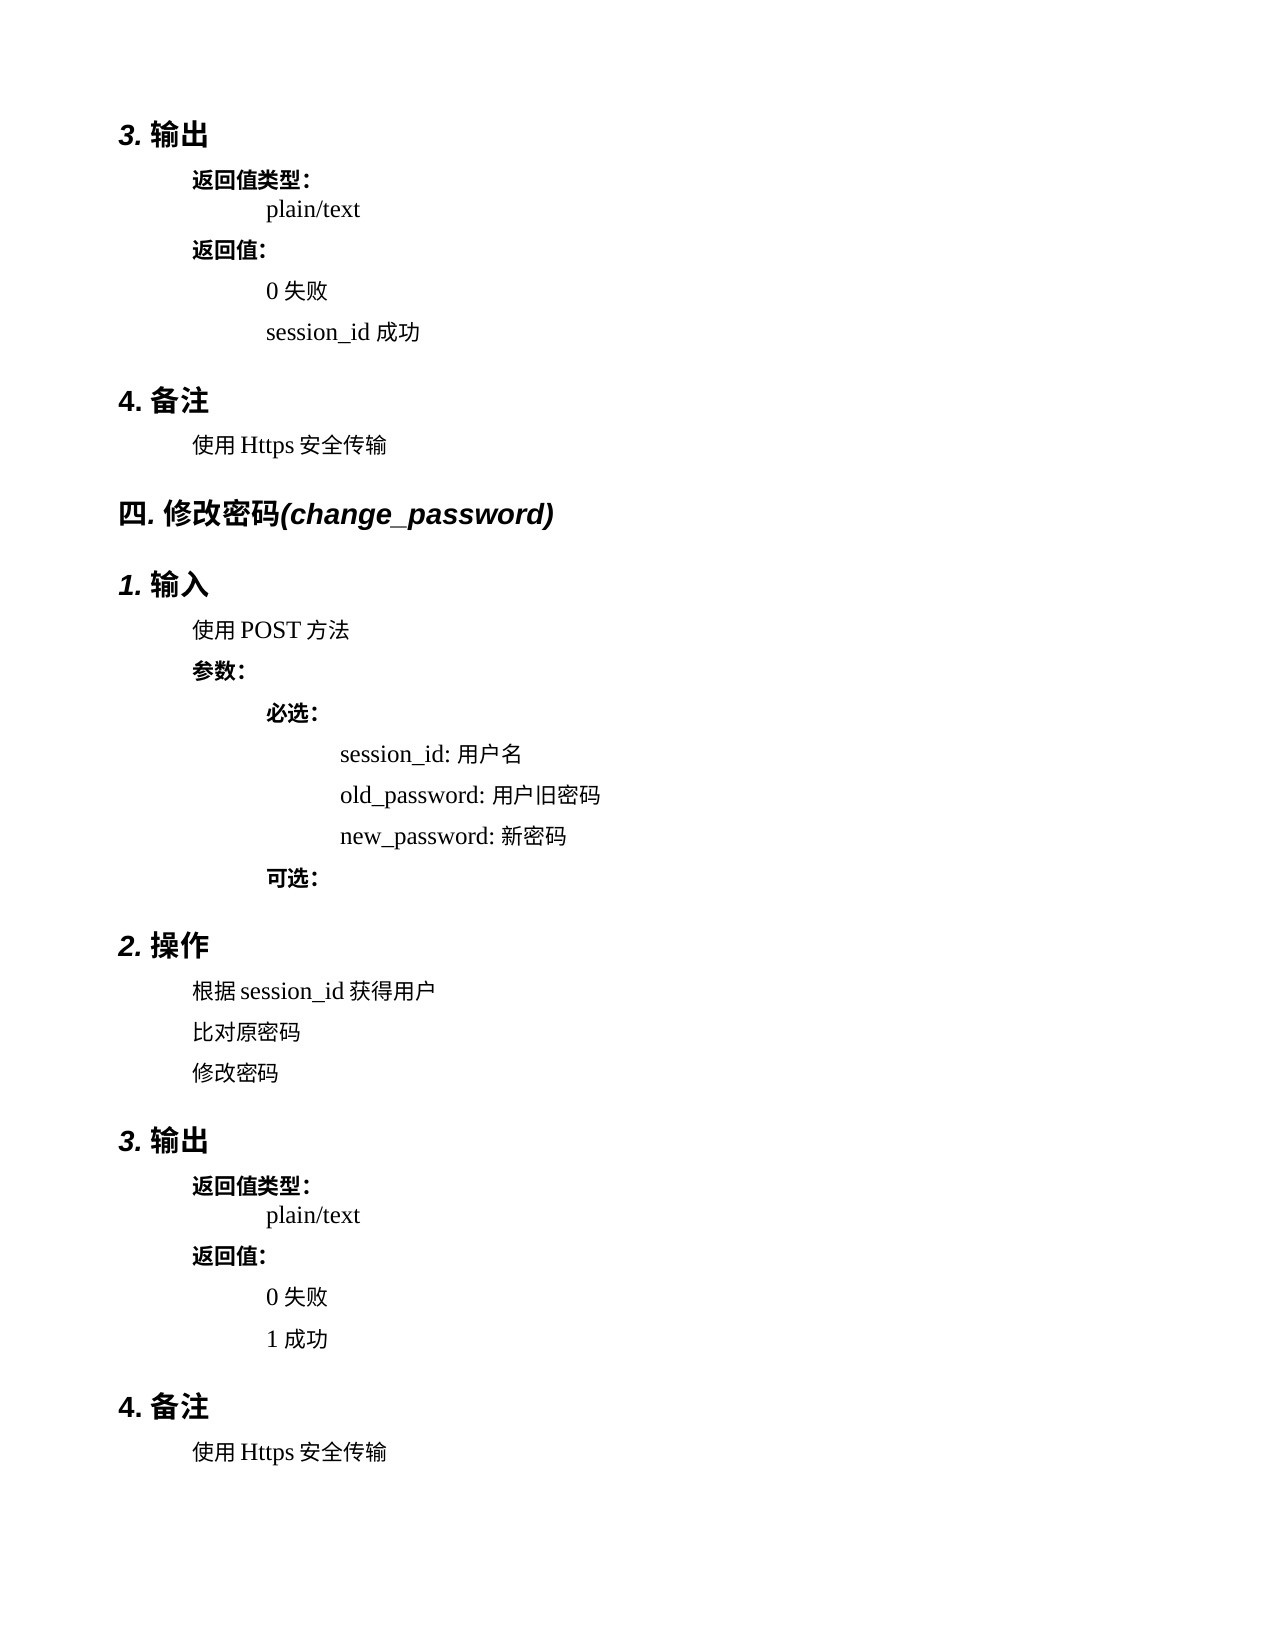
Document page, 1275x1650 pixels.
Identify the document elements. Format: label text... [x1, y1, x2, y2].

text session_id: 用户名 [118, 739, 1157, 768]
text new_password: 新密码 [118, 821, 1157, 850]
text 使用Https安全传输 [118, 430, 1157, 459]
text session_id 成功 [118, 317, 1157, 346]
subtitle 1. 输入 [118, 568, 1157, 603]
text 返回值： [118, 235, 1157, 264]
text plain/text [118, 1200, 1157, 1229]
text 返回值类型： [118, 165, 1157, 194]
text 使用Https安全传输 [118, 1437, 1157, 1466]
text 返回值类型： [118, 1171, 1157, 1200]
subtitle 3. 输出 [118, 1124, 1157, 1159]
text old_password: 用户旧密码 [118, 780, 1157, 809]
text 必选： [118, 698, 1157, 726]
text 比对原密码 [118, 1017, 1157, 1046]
text 可选： [118, 863, 1157, 891]
subtitle 四. 修改密码(change_password) [118, 497, 1157, 531]
subtitle 4. 备注 [118, 384, 1157, 418]
text 参数： [118, 656, 1157, 685]
text 1 成功 [118, 1324, 1157, 1352]
text 返回值： [118, 1241, 1157, 1270]
text 0 失败 [118, 1282, 1157, 1311]
text 使用POST方法 [118, 615, 1157, 644]
text plain/text [118, 194, 1157, 222]
text 修改密码 [118, 1058, 1157, 1087]
text 根据session_id获得用户 [118, 976, 1157, 1004]
subtitle 3. 输出 [118, 118, 1157, 152]
subtitle 4. 备注 [118, 1390, 1157, 1424]
subtitle 2. 操作 [118, 929, 1157, 963]
text 0 失败 [118, 276, 1157, 305]
